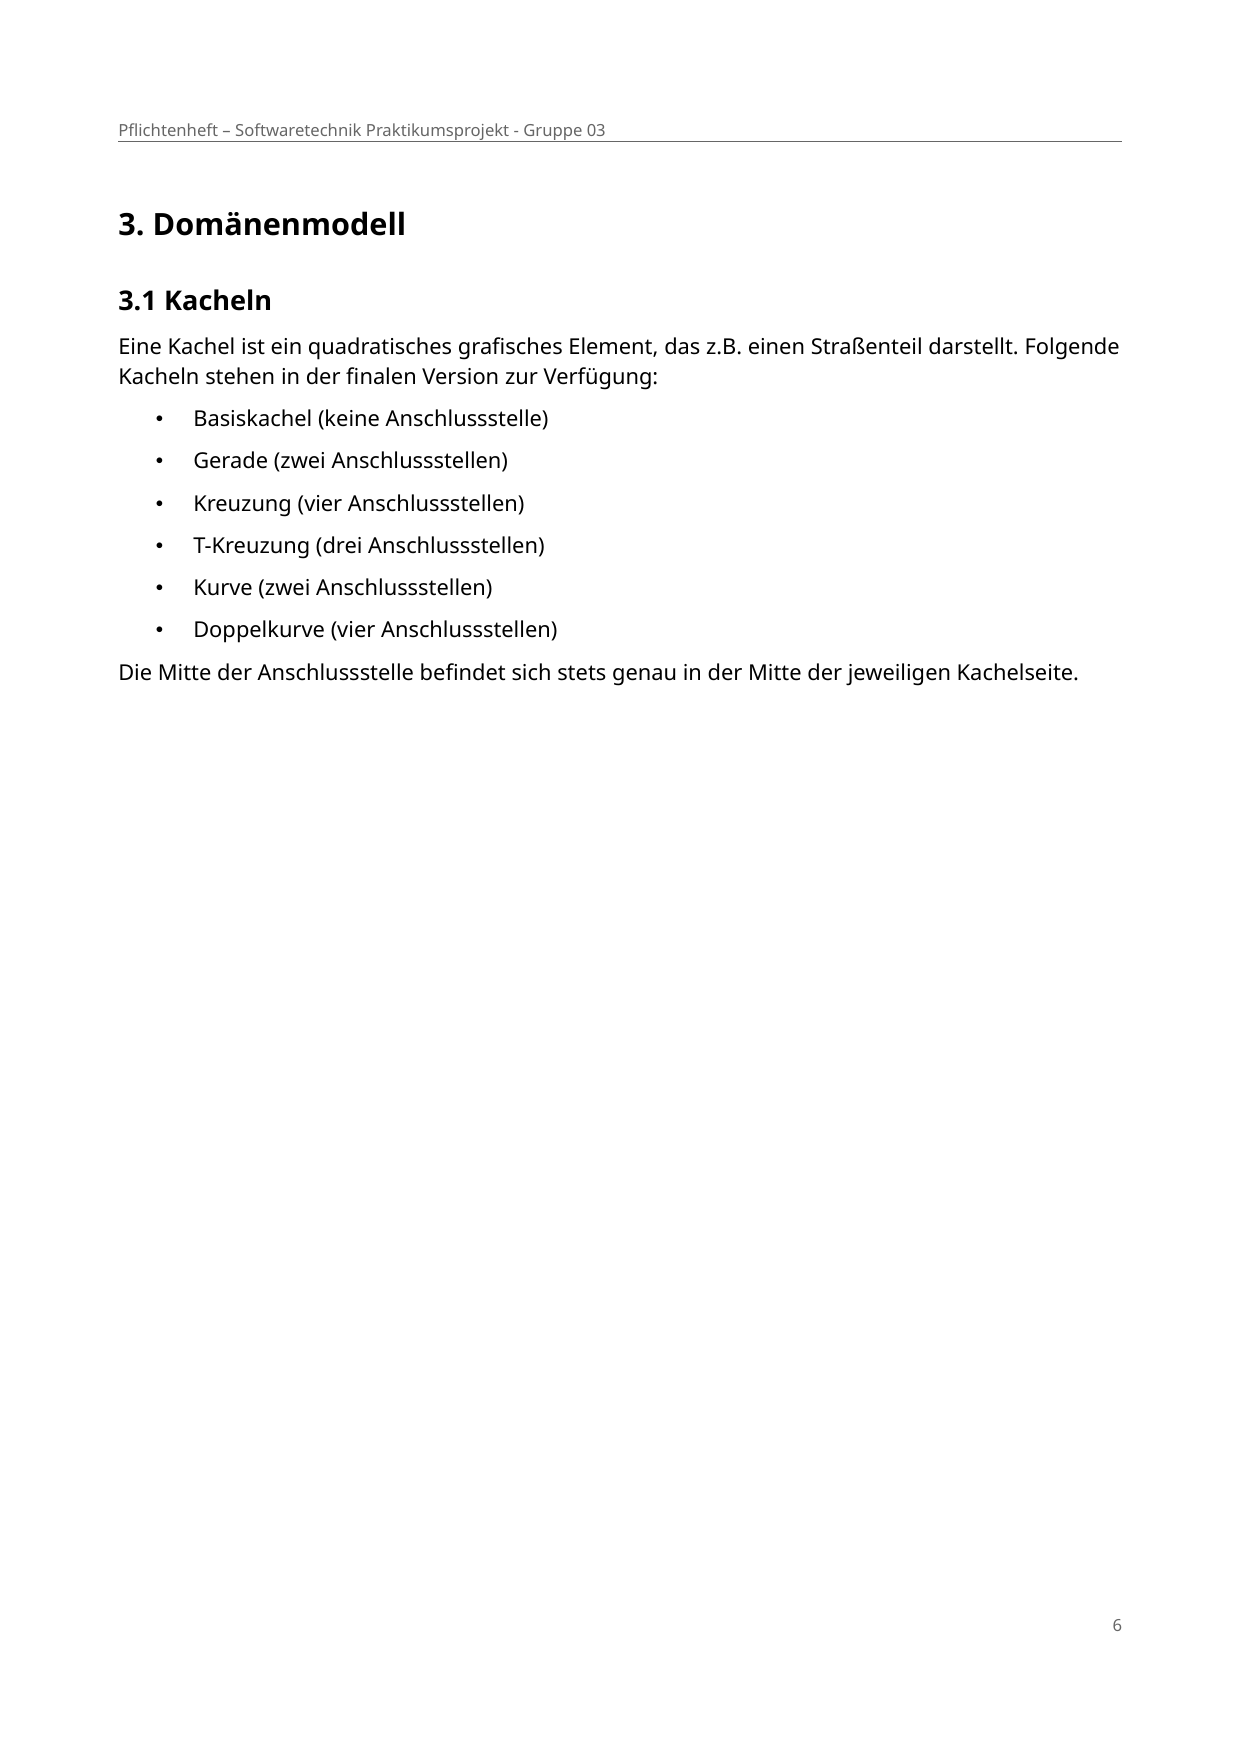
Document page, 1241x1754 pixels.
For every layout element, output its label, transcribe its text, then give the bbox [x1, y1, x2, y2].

list Gerade (zwei Anschlussstellen) [156, 445, 1122, 475]
list Basiskachel (keine Anschlussstelle) [156, 403, 1122, 433]
subtitle Domänenmodell [118, 202, 1122, 244]
list Doppelkurve (vier Anschlussstellen) [156, 614, 1122, 644]
subtitle Kacheln [118, 281, 1122, 318]
list Kreuzung (vier Anschlussstellen) [156, 487, 1122, 517]
text Eine Kachel ist ein quadratisches grafisches Element, das z.B. einen Straßenteil darstellt. Folgende Kacheln stehen in der finalen Version zur Verfügung: [118, 331, 1122, 390]
list Kurve (zwei Anschlussstellen) [156, 572, 1122, 602]
list T-Kreuzung (drei Anschlussstellen) [156, 530, 1122, 559]
text Die Mitte der Anschlussstelle befindet sich stets genau in der Mitte der jeweiligen Kachelseite. [118, 657, 1122, 686]
